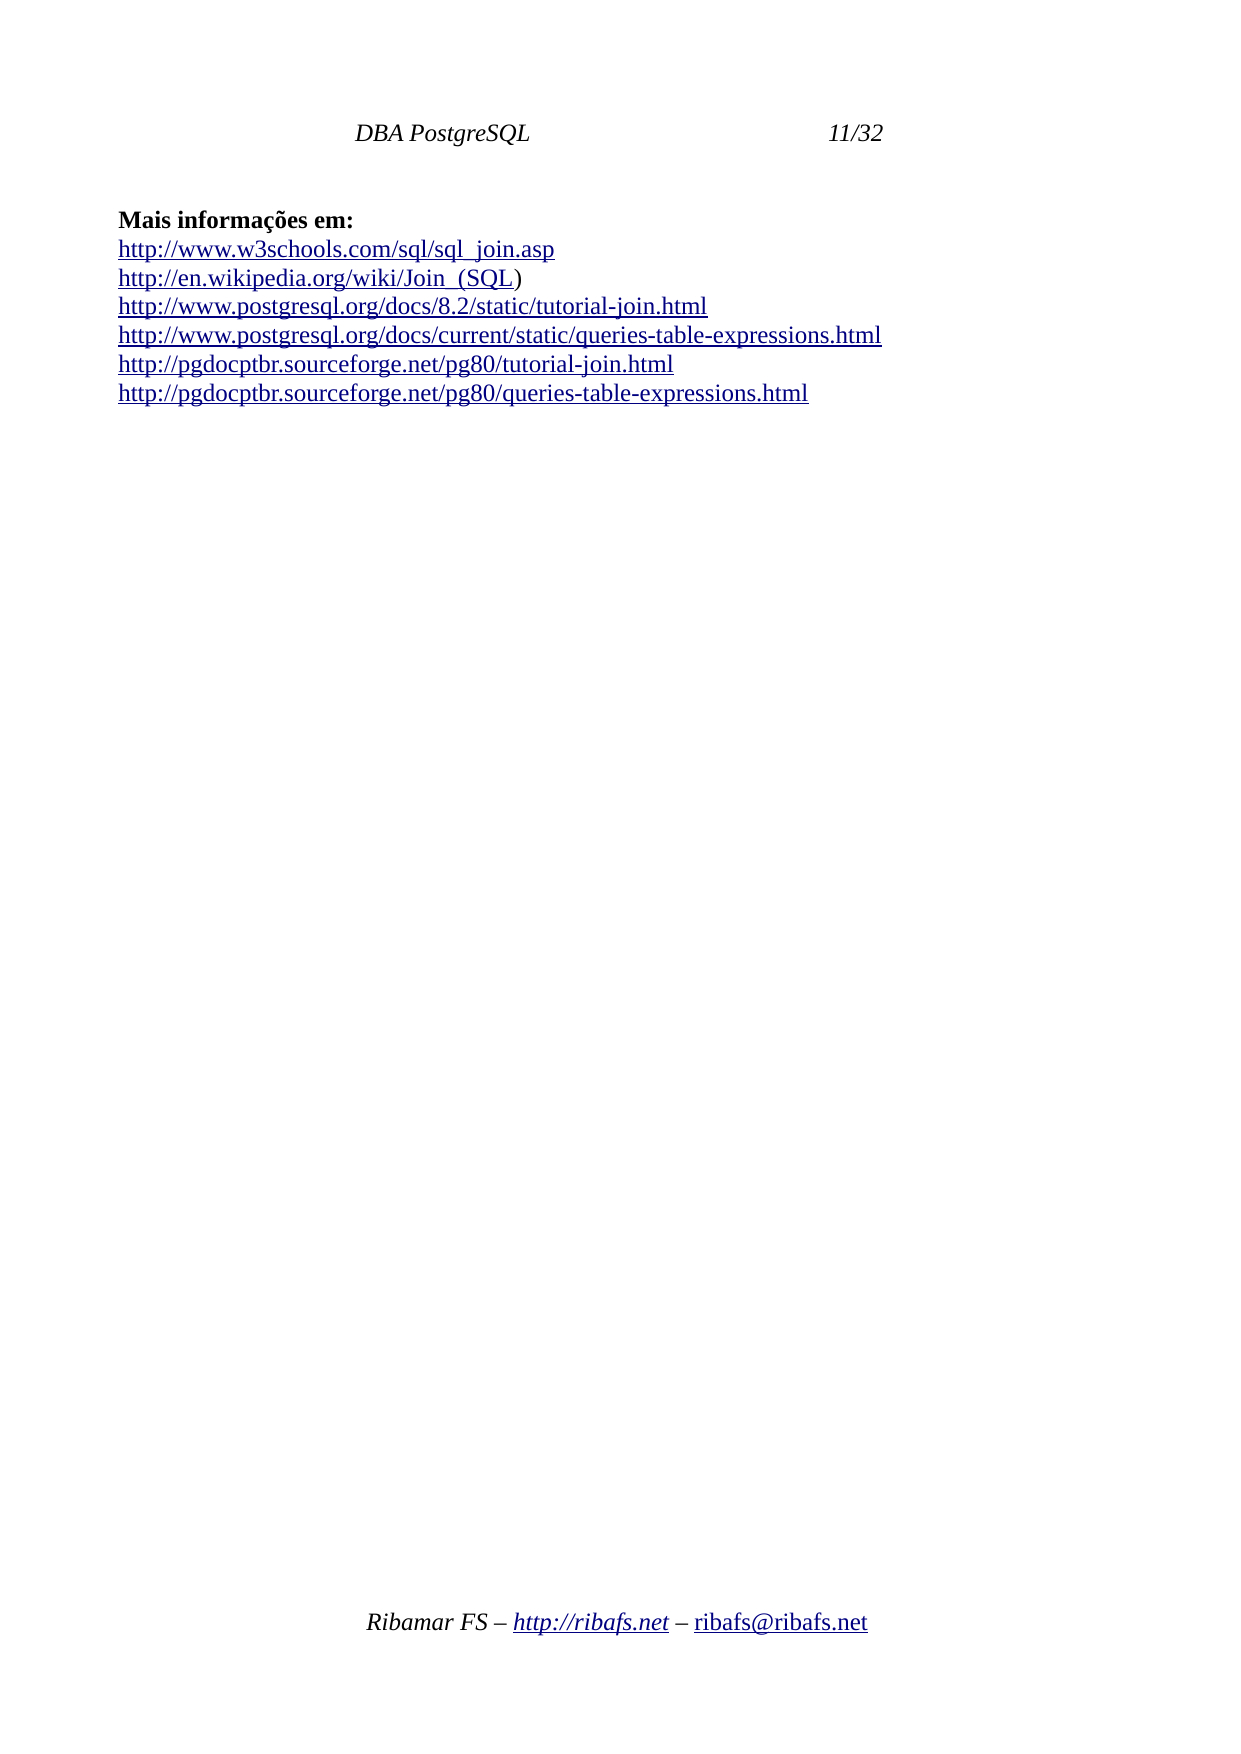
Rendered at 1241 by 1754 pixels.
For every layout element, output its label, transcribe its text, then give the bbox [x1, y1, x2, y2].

text http://pgdocptbr.sourceforge.net/pg80/queries-table-expressions.html [118, 378, 1122, 406]
text Mais informações em: http://www.w3schools.com/sql/sql_join.asp http://en.wikipedia.org/wiki/Join_(SQL) http://www.postgresql.org/docs/8.2/static/tutorial-join.html [118, 205, 1122, 320]
text http://www.postgresql.org/docs/current/static/queries-table-expressions.html http://pgdocptbr.sourceforge.net/pg80/tutorial-join.html [118, 320, 1122, 378]
